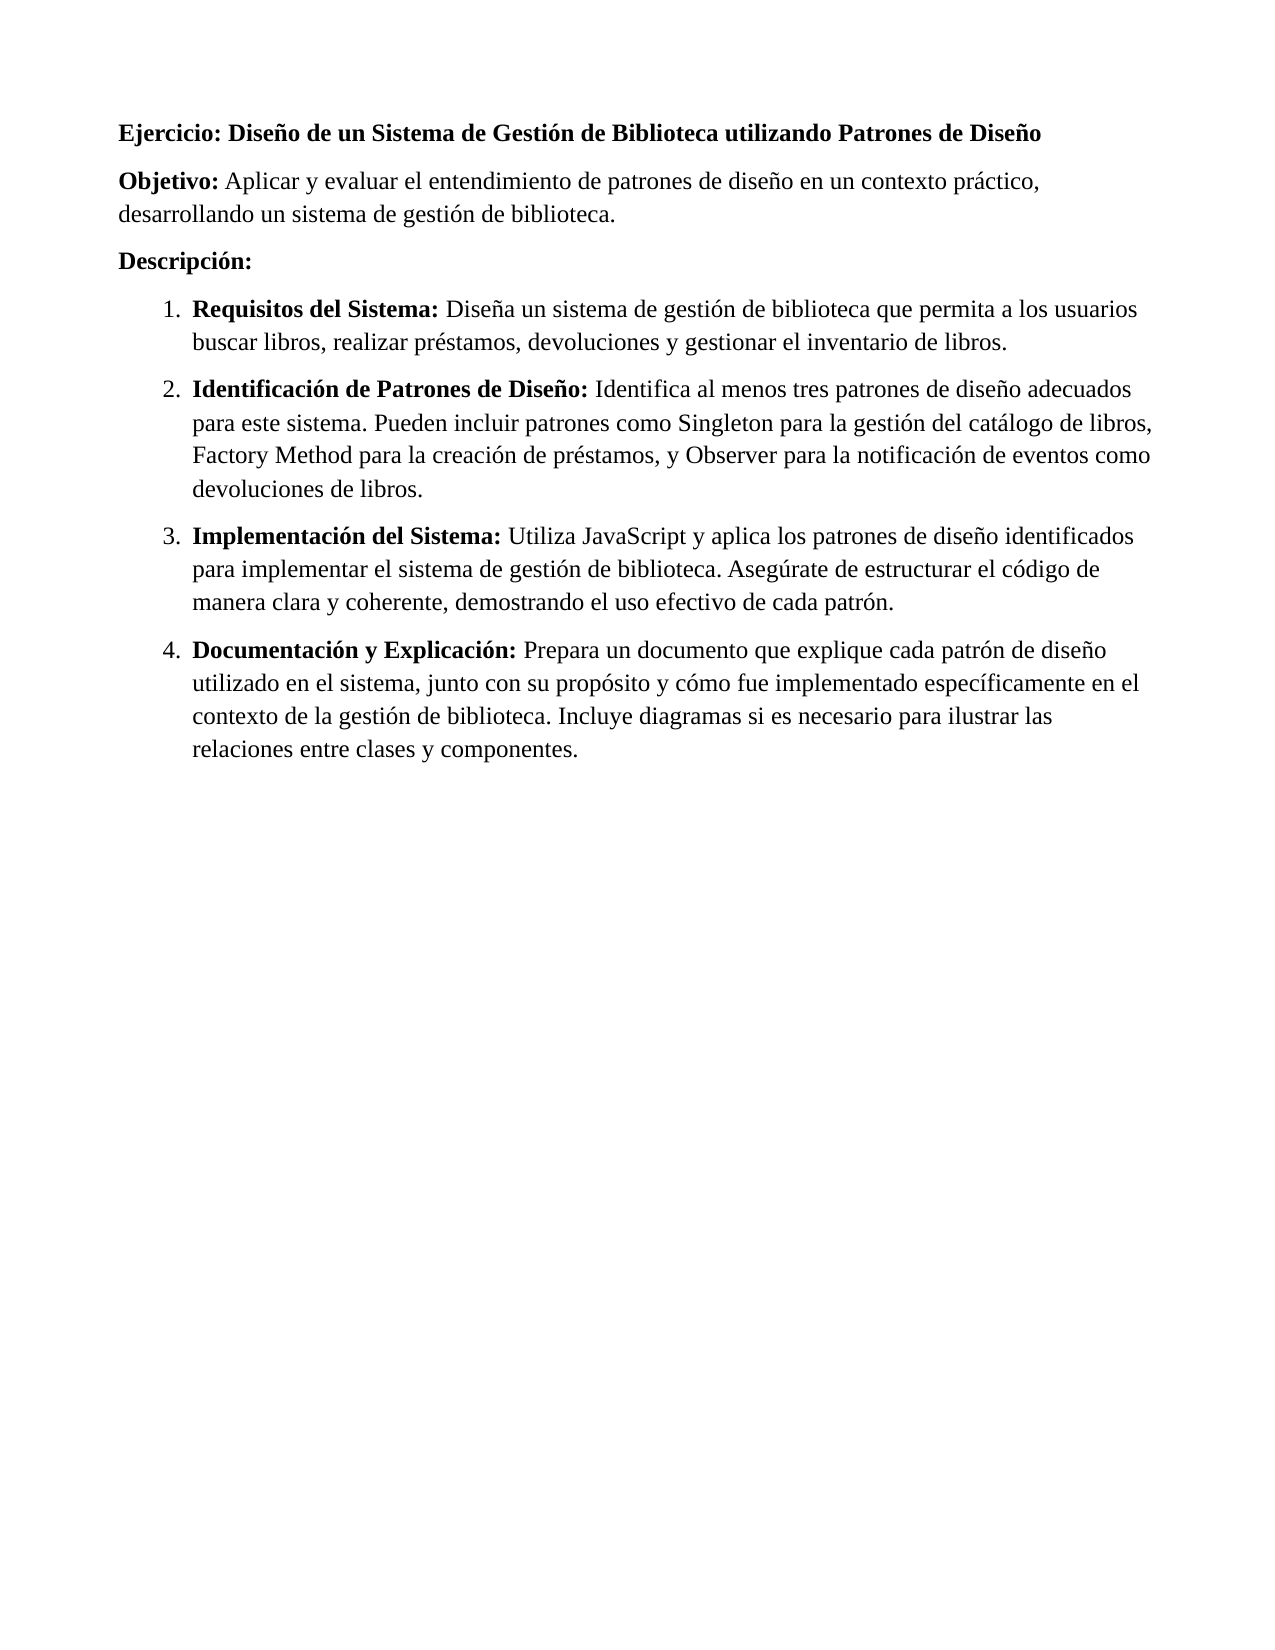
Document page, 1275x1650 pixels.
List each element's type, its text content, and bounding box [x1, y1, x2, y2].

text Descripción: [118, 246, 1157, 275]
list Implementación del Sistema: Utiliza JavaScript y aplica los patrones de diseño identificados para implementar el sistema de gestión de biblioteca. Asegúrate de estructurar el código de manera clara y coherente, demostrando el uso efectivo de cada patrón. [162, 521, 1157, 616]
text Ejercicio: Diseño de un Sistema de Gestión de Biblioteca utilizando Patrones de Diseño [118, 118, 1157, 147]
list Documentación y Explicación: Prepara un documento que explique cada patrón de diseño utilizado en el sistema, junto con su propósito y cómo fue implementado específicamente en el contexto de la gestión de biblioteca. Incluye diagramas si es necesario para ilustrar las relaciones entre clases y componentes. [162, 635, 1157, 763]
text Objetivo: Aplicar y evaluar el entendimiento de patrones de diseño en un contexto práctico, desarrollando un sistema de gestión de biblioteca. [118, 166, 1157, 227]
list Identificación de Patrones de Diseño: Identifica al menos tres patrones de diseño adecuados para este sistema. Pueden incluir patrones como Singleton para la gestión del catálogo de libros, Factory Method para la creación de préstamos, y Observer para la notificación de eventos como devoluciones de libros. [162, 374, 1157, 502]
list Requisitos del Sistema: Diseña un sistema de gestión de biblioteca que permita a los usuarios buscar libros, realizar préstamos, devoluciones y gestionar el inventario de libros. [162, 294, 1157, 356]
